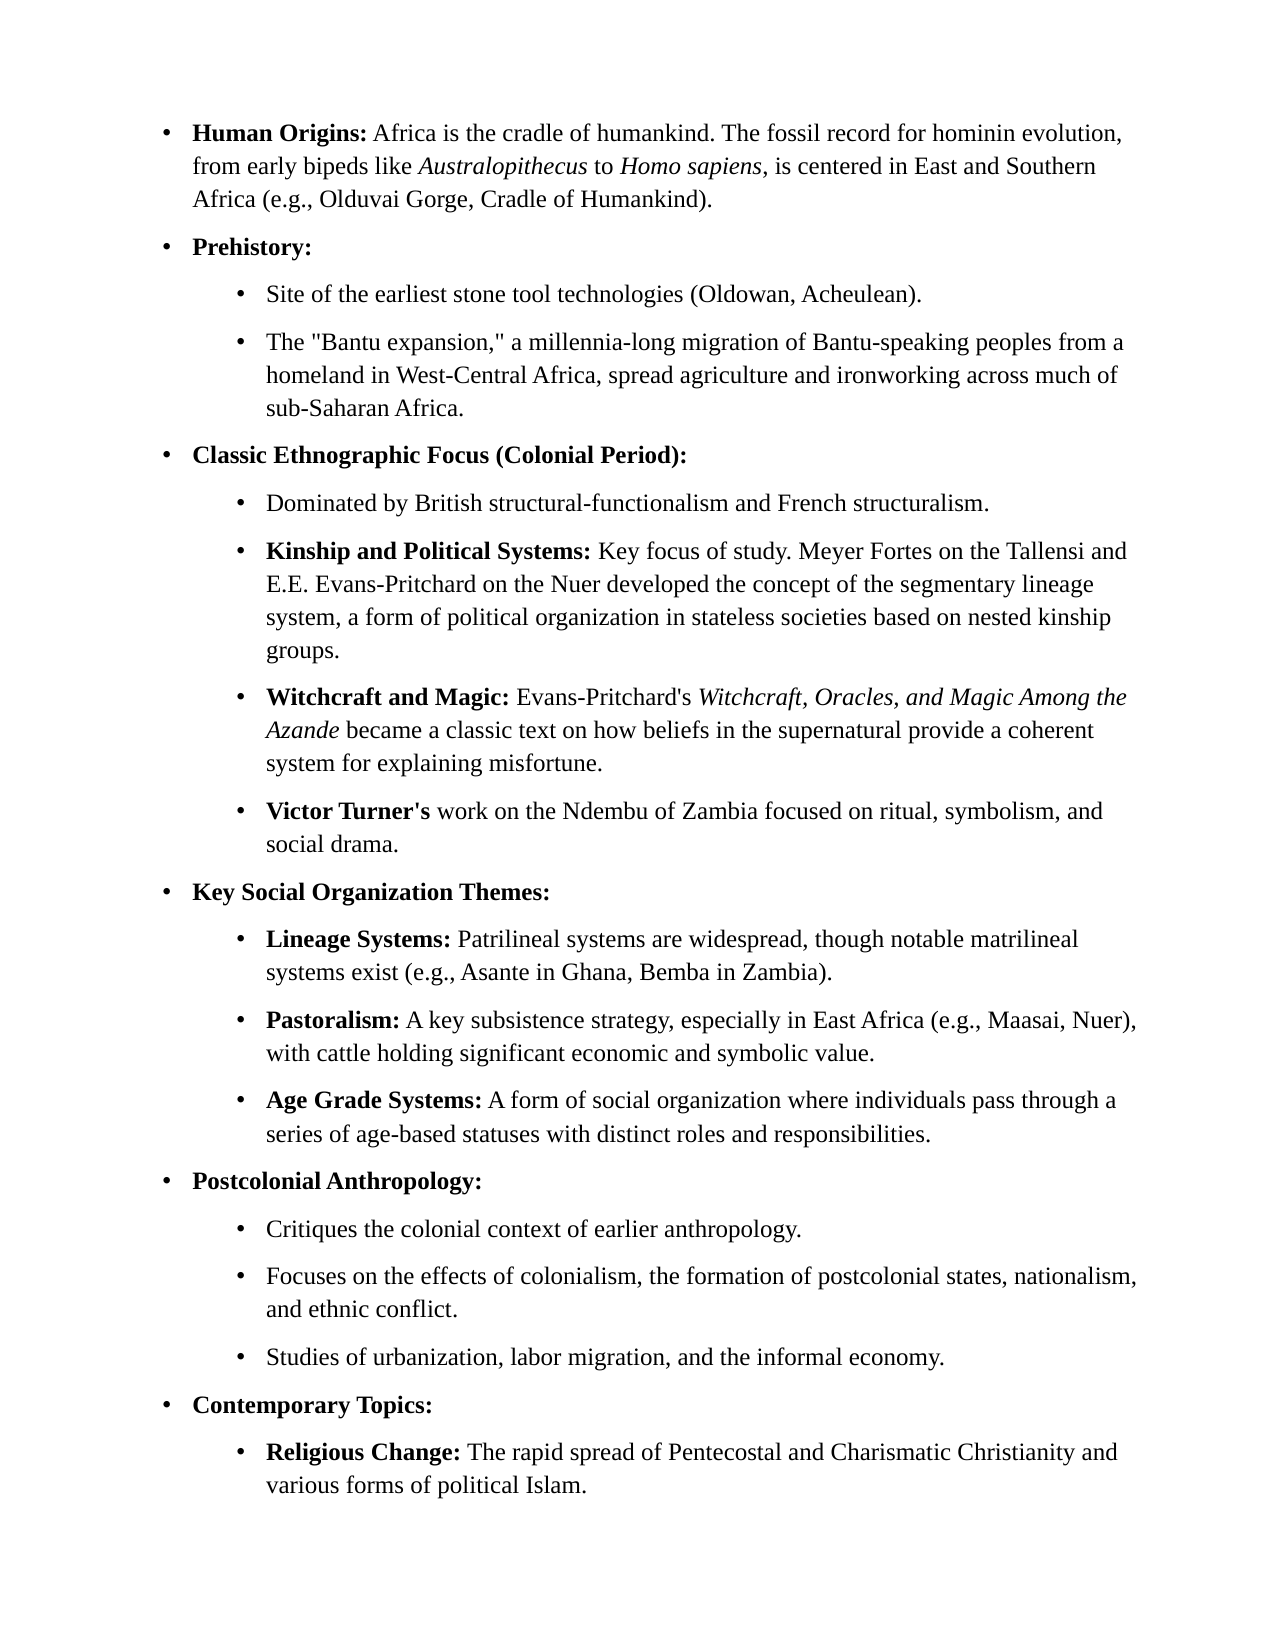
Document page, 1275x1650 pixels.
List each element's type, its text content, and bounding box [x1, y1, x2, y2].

list Critiques the colonial context of earlier anthropology. [236, 1214, 1157, 1243]
list Pastoralism: A key subsistence strategy, especially in East Africa (e.g., Maasai, Nuer), with cattle holding significant economic and symbolic value. [236, 1005, 1157, 1067]
list Key Social Organization Themes: [162, 877, 1157, 906]
list Lineage Systems: Patrilineal systems are widespread, though notable matrilineal systems exist (e.g., Asante in Ghana, Bemba in Zambia). [236, 924, 1157, 986]
list Age Grade Systems: A form of social organization where individuals pass through a series of age-based statuses with distinct roles and responsibilities. [236, 1086, 1157, 1147]
list The "Bantu expansion," a millennia-long migration of Bantu-speaking peoples from a homeland in West-Central Africa, spread agriculture and ironworking across much of sub-Saharan Africa. [236, 327, 1157, 422]
list Religious Change: The rapid spread of Pentecostal and Charismatic Christianity and various forms of political Islam. [236, 1437, 1157, 1499]
list Focuses on the effects of colonialism, the formation of postcolonial states, nationalism, and ethnic conflict. [236, 1261, 1157, 1323]
list Prehistory: [162, 232, 1157, 261]
list Studies of urbanization, labor migration, and the informal economy. [236, 1342, 1157, 1371]
list Classic Ethnographic Focus (Colonial Period): [162, 441, 1157, 469]
list Victor Turner's work on the Ndembu of Zambia focused on ritual, symbolism, and social drama. [236, 796, 1157, 858]
list Dominated by British structural-functionalism and French structuralism. [236, 488, 1157, 517]
list Witchcraft and Magic: Evans-Pritchard's Witchcraft, Oracles, and Magic Among the Azande became a classic text on how beliefs in the supernatural provide a coherent system for explaining misfortune. [236, 682, 1157, 777]
list Human Origins: Africa is the cradle of humankind. The fossil record for hominin evolution, from early bipeds like Australopithecus to Homo sapiens, is centered in East and Southern Africa (e.g., Olduvai Gorge, Cradle of Humankind). [162, 118, 1157, 213]
list Kinship and Political Systems: Key focus of study. Meyer Fortes on the Tallensi and E.E. Evans-Pritchard on the Nuer developed the concept of the segmentary lineage system, a form of political organization in stateless societies based on nested kinship groups. [236, 536, 1157, 664]
list Contemporary Topics: [162, 1390, 1157, 1418]
list Postcolonial Anthropology: [162, 1166, 1157, 1195]
list Site of the earliest stone tool technologies (Oldowan, Acheulean). [236, 279, 1157, 308]
